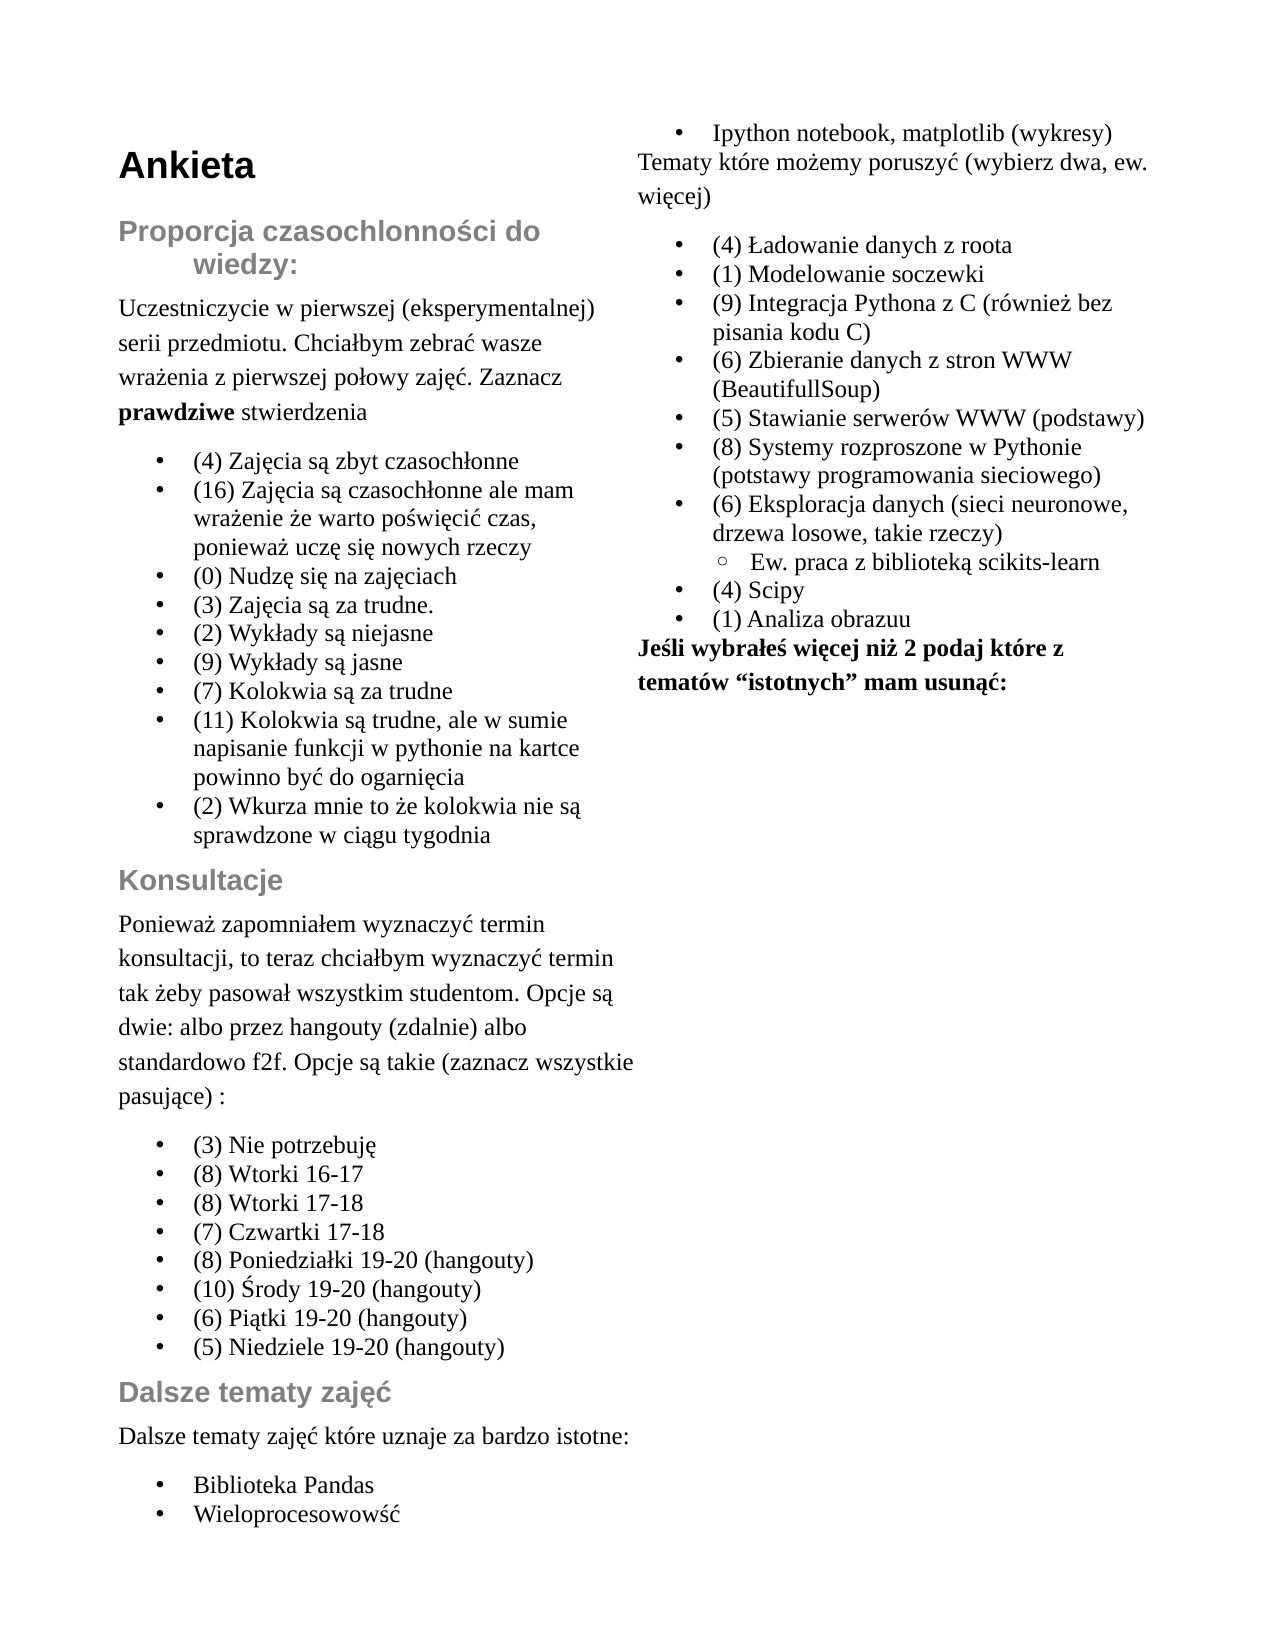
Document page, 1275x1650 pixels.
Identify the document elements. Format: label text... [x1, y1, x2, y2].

subtitle Proporcja czasochlonności do wiedzy: [118, 214, 637, 281]
subtitle Ankieta [118, 143, 637, 187]
list (5) Niedziele 19-20 (hangouty) [156, 1332, 637, 1361]
list (6) Eksploracja danych (sieci neuronowe, drzewa losowe, takie rzeczy) [675, 489, 1157, 547]
list (4) Zajęcia są zbyt czasochłonne [156, 446, 637, 475]
text Dalsze tematy zajęć które uznaje za bardzo istotne: [118, 1421, 637, 1450]
list (3) Zajęcia są za trudne. [156, 590, 637, 618]
list (6) Piątki 19-20 (hangouty) [156, 1303, 637, 1332]
list (8) Wtorki 16-17 [156, 1159, 637, 1188]
list (2) Wykłady są niejasne [156, 618, 637, 647]
subtitle Konsultacje [118, 863, 637, 897]
list (1) Modelowanie soczewki [675, 259, 1157, 288]
list (4) Scipy [675, 575, 1157, 604]
subtitle Dalsze tematy zajęć [118, 1375, 637, 1409]
text Jeśli wybrałeś więcej niż 2 podaj które z tematów “istotnych” mam usunąć: [637, 633, 1157, 696]
list (9) Integracja Pythona z C (również bez pisania kodu C) [675, 288, 1157, 345]
list (8) Systemy rozproszone w Pythonie (potstawy programowania sieciowego) [675, 432, 1157, 489]
text Tematy które możemy poruszyć (wybierz dwa, ew. więcej) [637, 147, 1157, 210]
list (1) Analiza obrazuu [675, 604, 1157, 633]
text Uczestniczycie w pierwszej (eksperymentalnej) serii przedmiotu. Chciałbym zebrać wasze wrażenia z pierwszej połowy zajęć. Zaznacz prawdziwe stwierdzenia [118, 293, 637, 426]
text Ponieważ zapomniałem wyznaczyć termin konsultacji, to teraz chciałbym wyznaczyć termin tak żeby pasował wszystkim studentom. Opcje są dwie: albo przez hangouty (zdalnie) albo standardowo f2f. Opcje są takie (zaznacz wszystkie pasujące) : [118, 909, 637, 1110]
list (8) Wtorki 17-18 [156, 1188, 637, 1217]
list (3) Nie potrzebuję [156, 1131, 637, 1159]
list Ipython notebook, matplotlib (wykresy) [675, 118, 1157, 147]
list Biblioteka Pandas [156, 1470, 637, 1499]
list (8) Poniedziałki 19-20 (hangouty) [156, 1246, 637, 1274]
list (10) Środy 19-20 (hangouty) [156, 1274, 637, 1303]
list Wieloprocesowowść [156, 1499, 637, 1528]
list (7) Czwartki 17-18 [156, 1217, 637, 1246]
list (6) Zbieranie danych z stron WWW (BeautifullSoup) [675, 345, 1157, 403]
list (5) Stawianie serwerów WWW (podstawy) [675, 403, 1157, 432]
list (7) Kolokwia są za trudne [156, 676, 637, 705]
list (2) Wkurza mnie to że kolokwia nie są sprawdzone w ciągu tygodnia [156, 791, 637, 848]
list (0) Nudzę się na zajęciach [156, 561, 637, 590]
list Ew. praca z biblioteką scikits-learn [712, 547, 1157, 575]
list (4) Ładowanie danych z roota [675, 230, 1157, 259]
list (11) Kolokwia są trudne, ale w sumie napisanie funkcji w pythonie na kartce powinno być do ogarnięcia [156, 705, 637, 791]
list (16) Zajęcia są czasochłonne ale mam wrażenie że warto poświęcić czas, ponieważ uczę się nowych rzeczy [156, 475, 637, 561]
list (9) Wykłady są jasne [156, 647, 637, 676]
